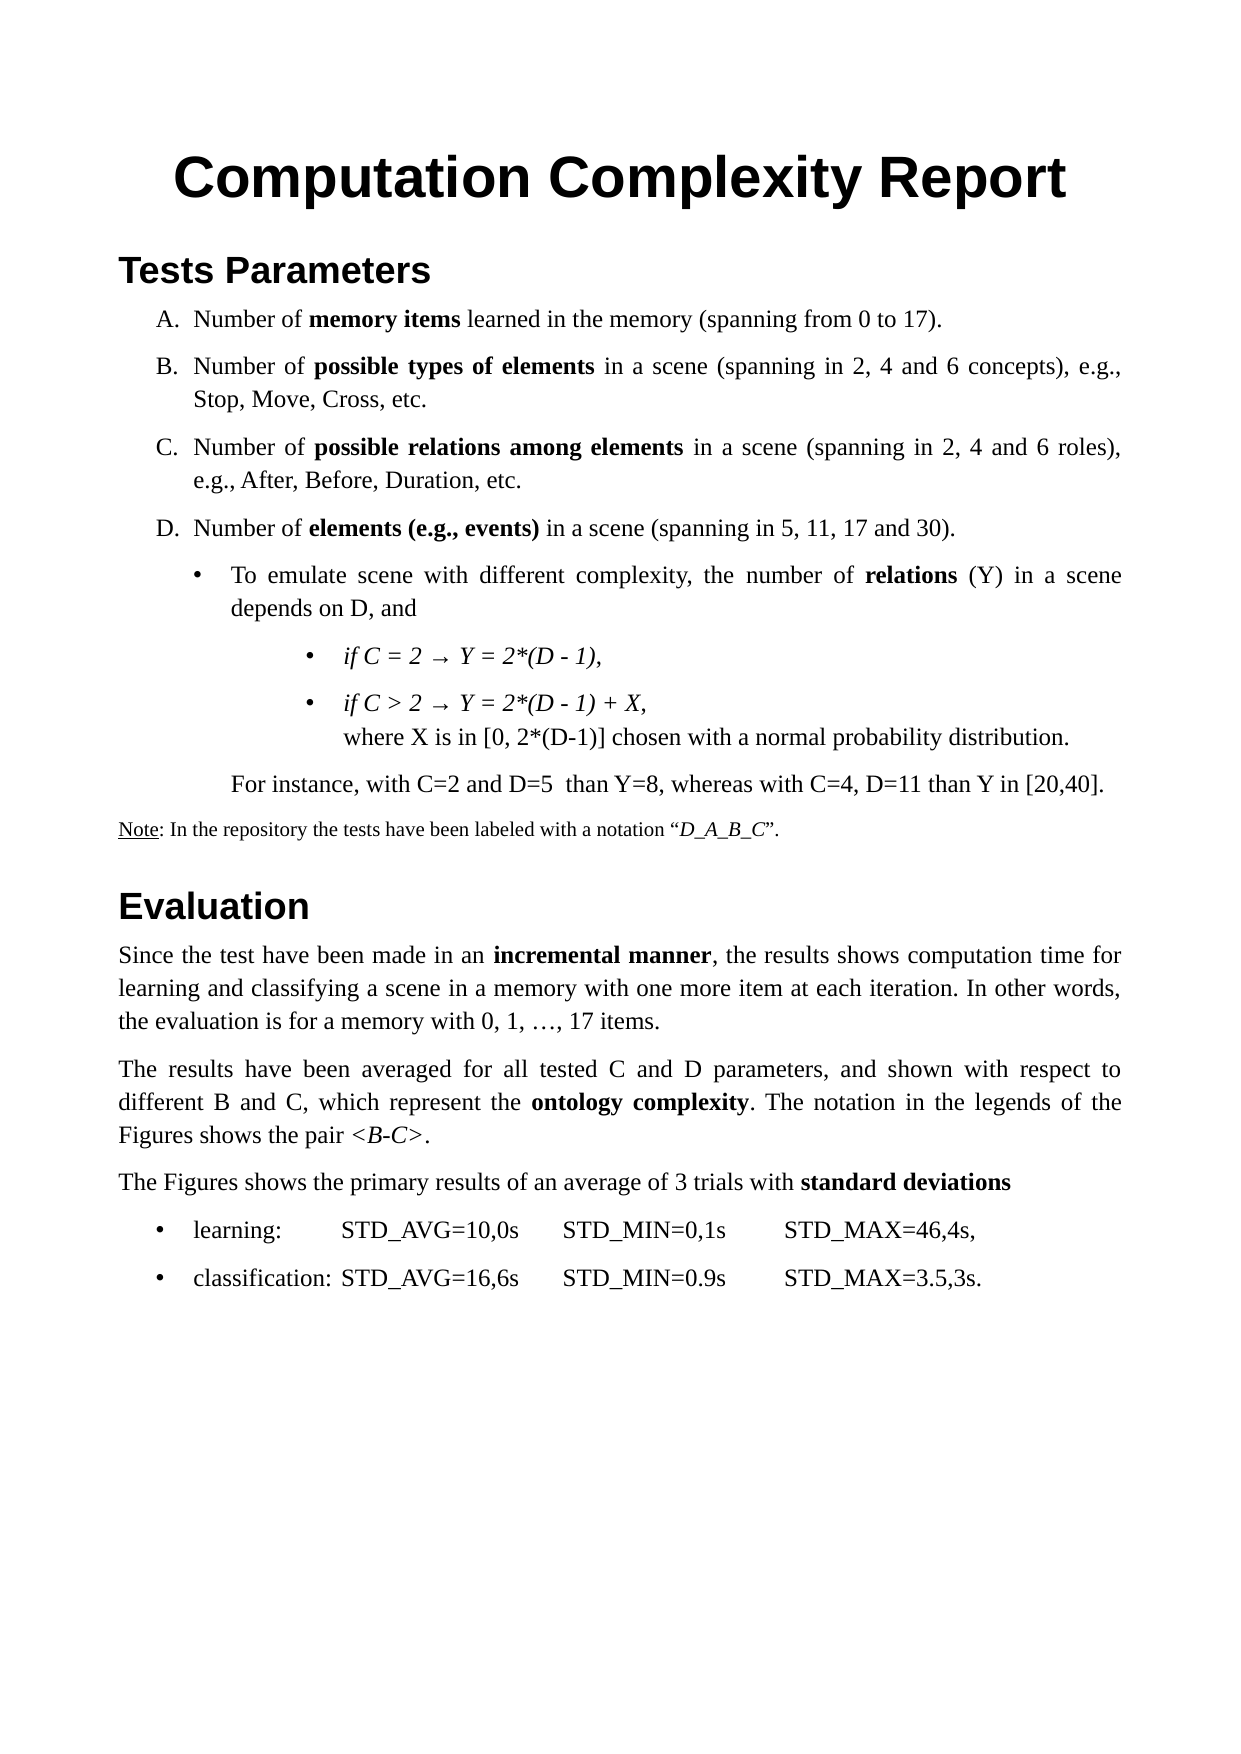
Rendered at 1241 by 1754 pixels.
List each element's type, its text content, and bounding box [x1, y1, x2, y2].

text Note: In the repository the tests have been labeled with a notation “D_A_B_C”. [118, 817, 1122, 841]
subtitle Tests Parameters [118, 248, 1122, 291]
text Since the test have been made in an incremental manner, the results shows computation time for learning and classifying a scene in a memory with one more item at each iteration. In other words, the evaluation is for a memory with 0, 1, …, 17 items. [118, 940, 1122, 1035]
list Number of possible relations among elements in a scene (spanning in 2, 4 and 6 roles), e.g., After, Before, Duration, etc. [156, 432, 1122, 494]
list classification: STD_AVG=16,6s STD_MIN=0.9s STD_MAX=3.5,3s. [156, 1263, 1122, 1291]
list if C > 2 → Y = 2*(D - 1) + X, where X is in [0, 2*(D-1)] chosen with a normal probability distribution. [306, 688, 1122, 750]
list To emulate scene with different complexity, the number of relations (Y) in a scene depends on D, and [193, 560, 1122, 622]
list For instance, with C=2 and D=5 than Y=8, whereas with C=4, D=11 than Y in [20,40]. [193, 769, 1122, 798]
subtitle Evaluation [118, 884, 1122, 928]
list Number of possible types of elements in a scene (spanning in 2, 4 and 6 concepts), e.g., Stop, Move, Cross, etc. [156, 351, 1122, 413]
list Number of elements (e.g., events) in a scene (spanning in 5, 11, 17 and 30). [156, 513, 1122, 541]
text The Figures shows the primary results of an average of 3 trials with standard deviations [118, 1167, 1122, 1196]
list if C = 2 → Y = 2*(D - 1), [306, 641, 1122, 670]
list learning: STD_AVG=10,0s STD_MIN=0,1s STD_MAX=46,4s, [156, 1215, 1122, 1244]
text The results have been averaged for all tested C and D parameters, and shown with respect to different B and C, which represent the ontology complexity. The notation in the legends of the Figures shows the pair <B-C>. [118, 1054, 1122, 1148]
title Computation Complexity Report [118, 143, 1122, 210]
list Number of memory items learned in the memory (spanning from 0 to 17). [156, 304, 1122, 333]
